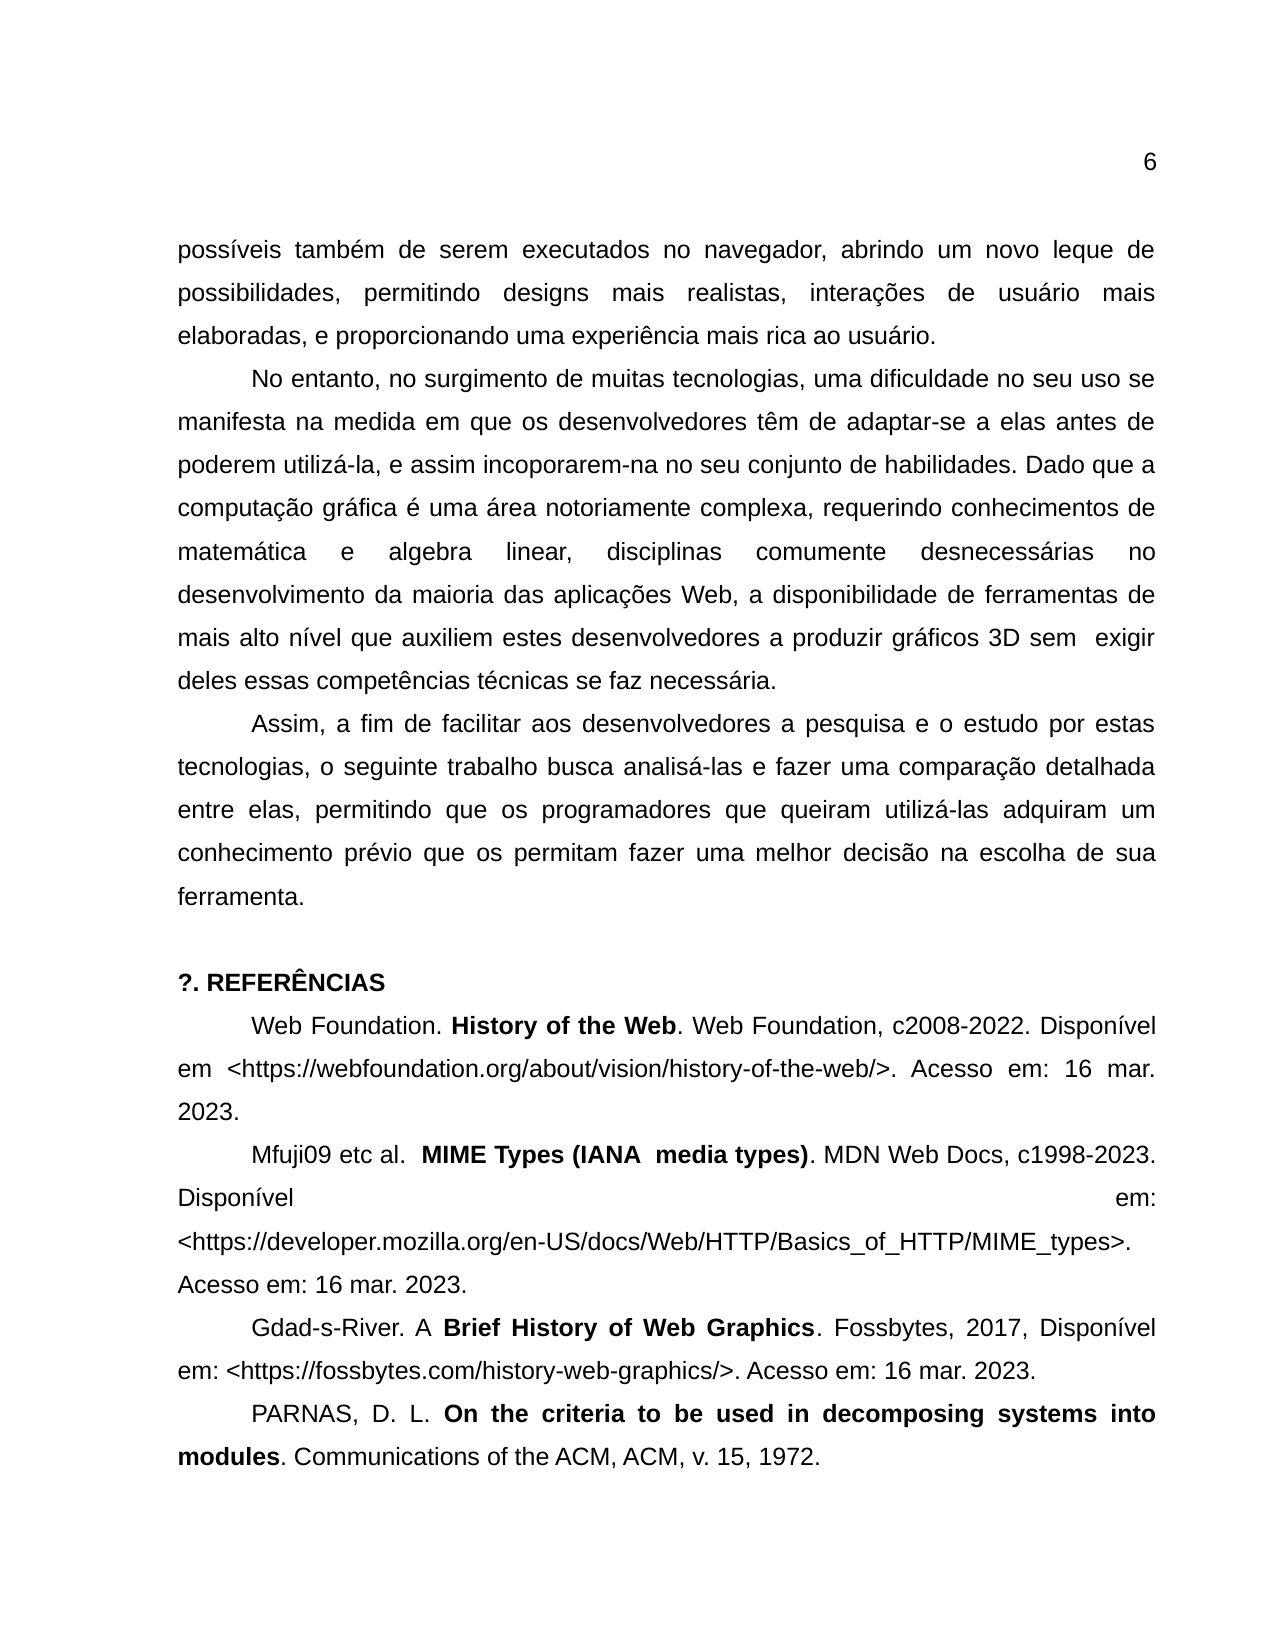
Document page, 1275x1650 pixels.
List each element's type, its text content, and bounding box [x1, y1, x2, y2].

text No entanto, no surgimento de muitas tecnologias, uma dificuldade no seu uso se manifesta na medida em que os desenvolvedores têm de adaptar-se a elas antes de poderem utilizá-la, e assim incoporarem-na no seu conjunto de habilidades. Dado que a computação gráfica é uma área notoriamente complexa, requerindo conhecimentos de matemática e algebra linear, disciplinas comumente desnecessárias no desenvolvimento da maioria das aplicações Web, a disponibilidade de ferramentas de mais alto nível que auxiliem estes desenvolvedores a produzir gráficos 3D sem exigir deles essas competências técnicas se faz necessária. [177, 364, 1157, 695]
text possíveis também de serem executados no navegador, abrindo um novo leque de possibilidades, permitindo designs mais realistas, interações de usuário mais elaboradas, e proporcionando uma experiência mais rica ao usuário. [177, 235, 1157, 350]
text Mfuji09 etc al. MIME Types (IANA media types). MDN Web Docs, c1998-2023. Disponível em: <https://developer.mozilla.org/en-US/docs/Web/HTTP/Basics_of_HTTP/MIME_types>. Acesso em: 16 mar. 2023. [177, 1140, 1157, 1298]
text PARNAS, D. L. On the criteria to be used in decomposing systems into modules. Communications of the ACM, ACM, v. 15, 1972. [177, 1399, 1157, 1471]
text Gdad-s-River. A Brief History of Web Graphics. Fossbytes, 2017, Disponível em: <https://fossbytes.com/history-web-graphics/>. Acesso em: 16 mar. 2023. [177, 1313, 1157, 1385]
subtitle ?. REFERÊNCIAS [177, 968, 1157, 997]
text Web Foundation. History of the Web. Web Foundation, c2008-2022. Disponível em <https://webfoundation.org/about/vision/history-of-the-web/>. Acesso em: 16 mar. 2023. [177, 1011, 1157, 1126]
text Assim, a fim de facilitar aos desenvolvedores a pesquisa e o estudo por estas tecnologias, o seguinte trabalho busca analisá-las e fazer uma comparação detalhada entre elas, permitindo que os programadores que queiram utilizá-las adquiram um conhecimento prévio que os permitam fazer uma melhor decisão na escolha de sua ferramenta. [177, 709, 1157, 910]
